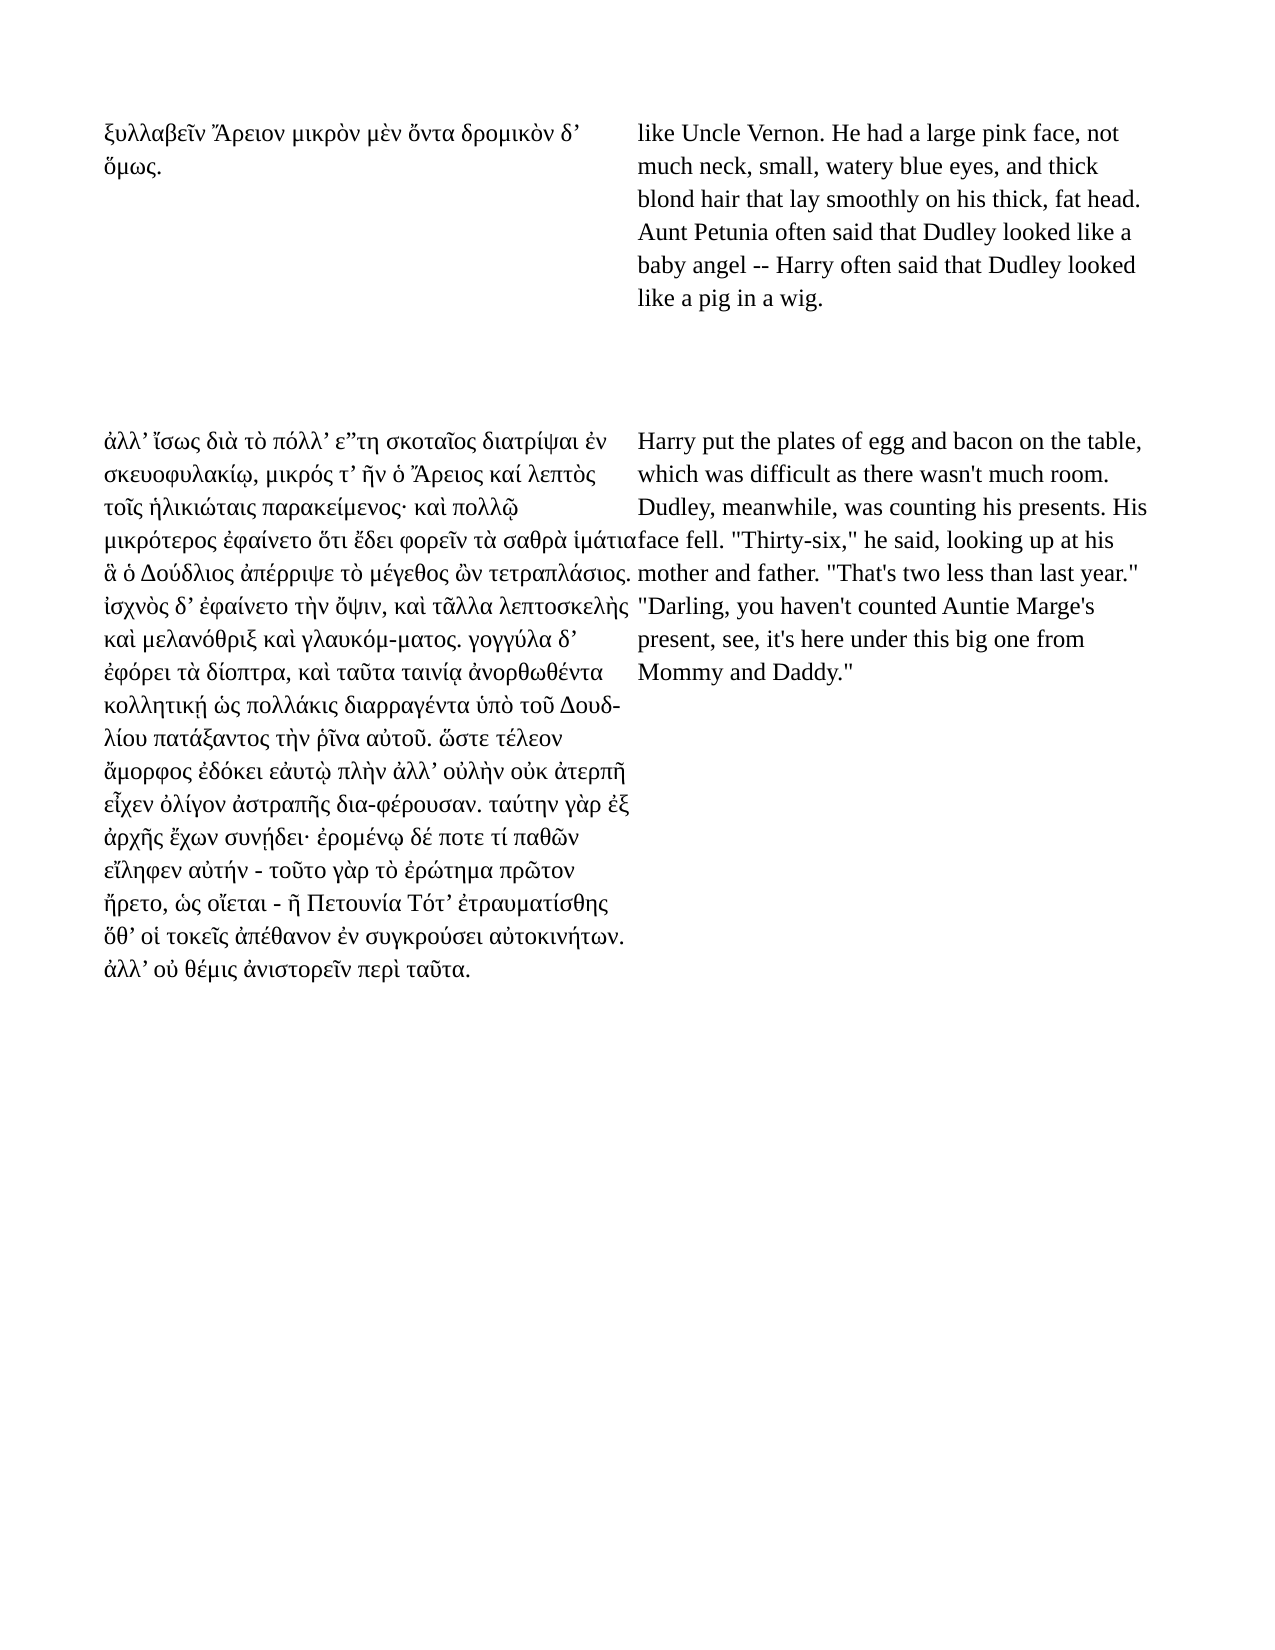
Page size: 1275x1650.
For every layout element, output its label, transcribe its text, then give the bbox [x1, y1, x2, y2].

table_cell [638, 379, 1157, 426]
table_cell [104, 331, 637, 378]
table_cell ἀλλ’ ἴσως διὰ τὸ πόλλ’ ε”τη σκοταῖος διατρίψαι ἐν σκευοφυλακίῳ, μικρός τ’ ῆν ὁ Ἄρειος καί λεπτὸς τοῖς ἡλικιώταις παρακείμενος· καὶ πολλῷ μικρότερος ἐφαίνετο ὅτι ἔδει φορεῖν τὰ σαθρὰ ἱμάτια ἃ ὁ Δούδλιος ἀπέρριψε τὸ μέγεθος ὢν τετραπλάσιος. ἰσχνὸς δ’ ἐφαίνετο τὴν ὄψιν, καὶ τᾶλλα λεπτοσκελὴς καὶ μελανόθριξ καὶ γλαυκόμ-ματος. γογγύλα δ’ ἐφόρει τὰ δίοπτρα, καὶ ταῦτα ταινίᾳ ἀνορθωθέντα κολλητικῄ ὡς πολλάκις διαρραγέντα ὑπὸ τοῦ Δουδ-λίου πατάξαντος τὴν ῥῖνα αὐτοῦ. ὥστε τέλεον ἄμορφος ἐδόκει εἀυτῲ πλὴν ἀλλ’ οὐλὴν οὐκ ἀτερπῆ εἶχεν ὀλίγον ἀστραπῆς δια-φέρουσαν. ταύτην γὰρ ἐξ ἀρχῆς ἔχων συνῄδει· ἐρομένῳ δέ ποτε τί παθῶν εἴληφεν αὐτήν - τοῦτο γὰρ τὸ ἐρώτημα πρῶτον ἤρετο, ὡς οἴεται - ῆ Πετουνία Τότ’ ἐτραυματίσθης ὅθ’ οἱ τοκεῖς ἀπέθανον ἐν συγκρούσει αὐτοκινήτων. ἀλλ’ οὐ θέμις ἀνιστορεῖν περὶ ταῦτα. [104, 426, 637, 1002]
table_cell like Uncle Vernon. He had a large pink face, not much neck, small, watery blue eyes, and thick blond hair that lay smoothly on his thick, fat head. Aunt Petunia often said that Dudley looked like a baby angel -- Harry often said that Dudley looked like a pig in a wig. [638, 118, 1157, 331]
table_cell [638, 331, 1157, 378]
table_cell ξυλλαβεῖν Ἄρειον μικρὸν μὲν ὄντα δρομικὸν δ’ ὅμως. [104, 118, 637, 331]
table_cell Harry put the plates of egg and bacon on the table, which was difficult as there wasn't much room. Dudley, meanwhile, was counting his presents. His face fell. "Thirty-six," he said, looking up at his mother and father. "That's two less than last year." "Darling, you haven't counted Auntie Marge's present, see, it's here under this big one from Mommy and Daddy." [638, 426, 1157, 1002]
table_cell [104, 379, 637, 426]
